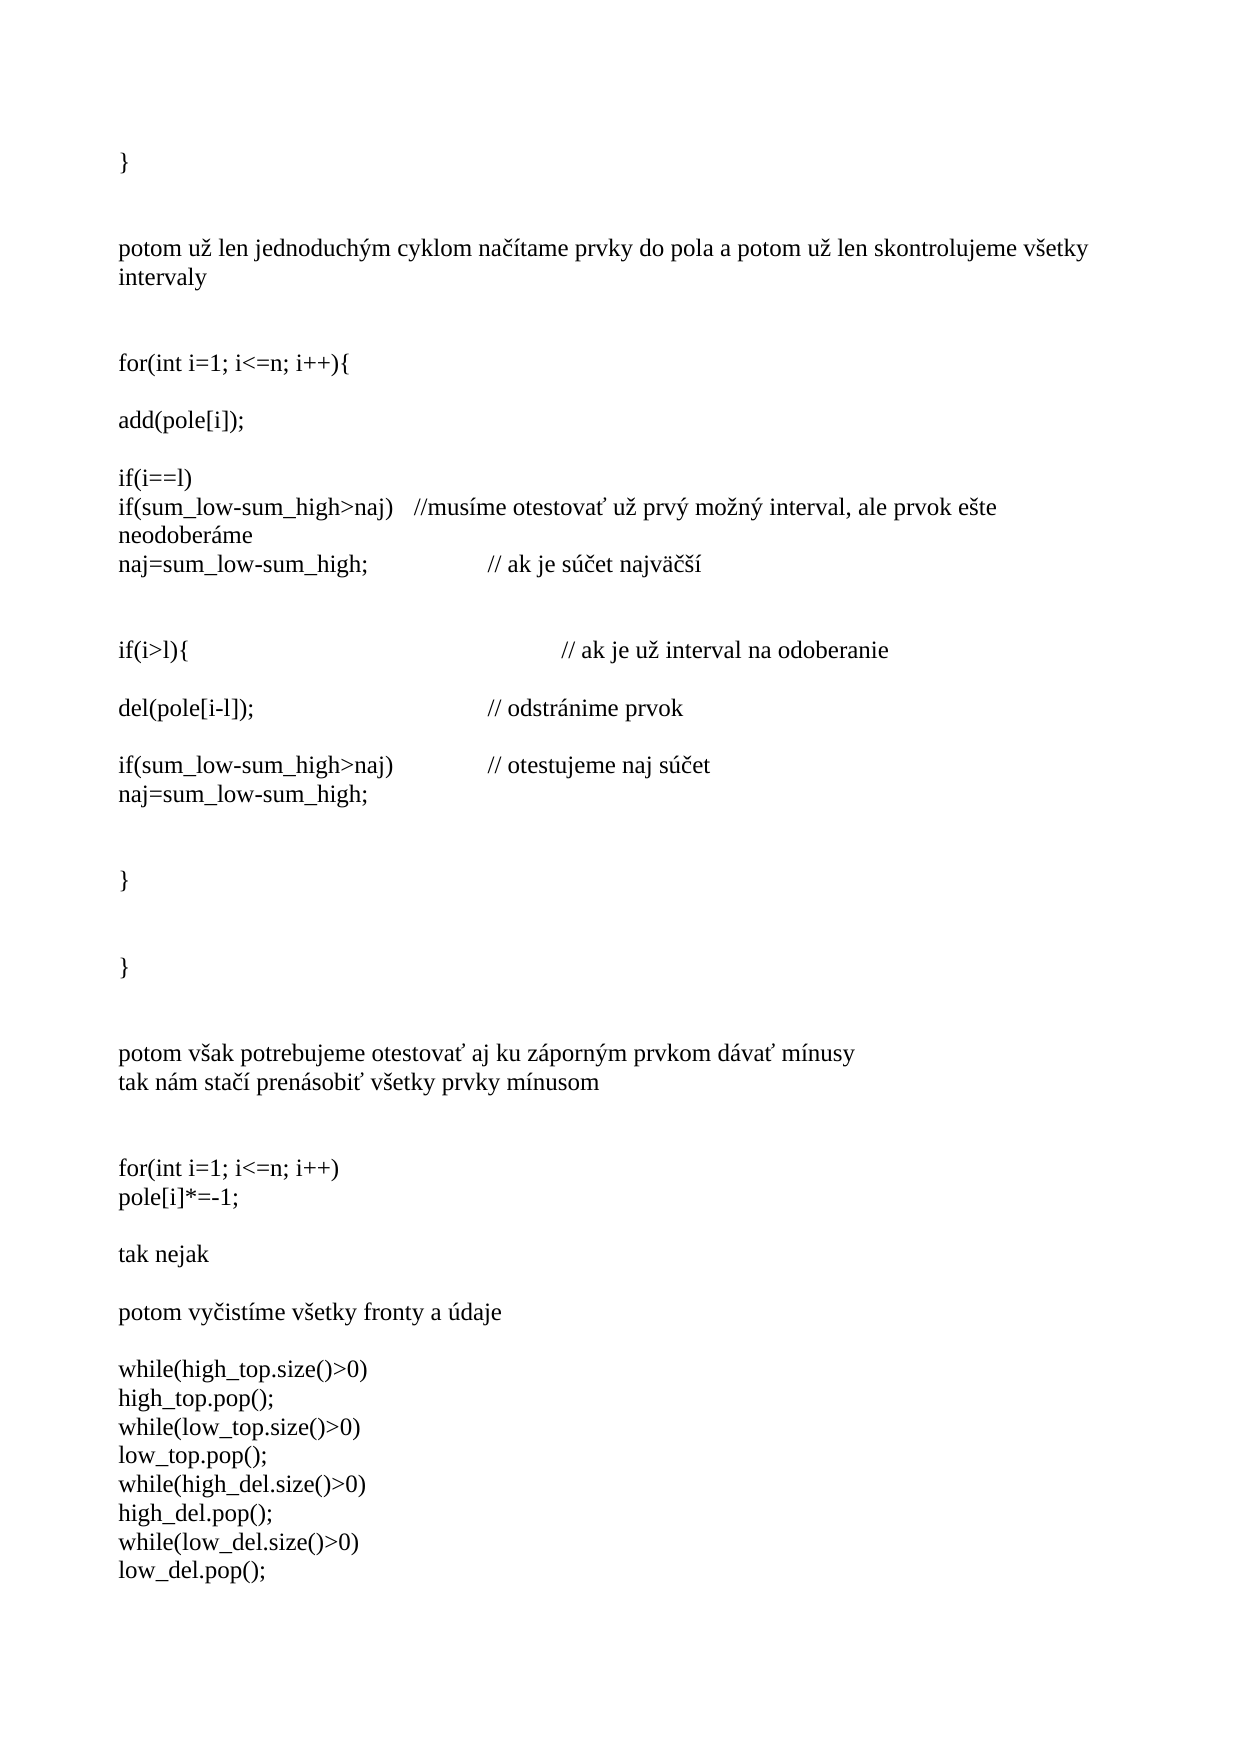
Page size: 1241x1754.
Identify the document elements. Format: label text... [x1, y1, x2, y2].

text high_del.pop(); [118, 1498, 1122, 1527]
text while(high_top.size()>0) [118, 1354, 1122, 1383]
text potom vyčistíme všetky fronty a údaje [118, 1297, 1122, 1326]
text low_top.pop(); [118, 1441, 1122, 1469]
text while(high_del.size()>0) [118, 1469, 1122, 1498]
text for(int i=1; i<=n; i++) [118, 1153, 1122, 1182]
text high_top.pop(); [118, 1383, 1122, 1412]
text if(i>l){ // ak je už interval na odoberanie [118, 636, 1122, 664]
text potom však potrebujeme otestovať aj ku záporným prvkom dávať mínusy [118, 1038, 1122, 1067]
text naj=sum_low-sum_high; // ak je súčet najväčší [118, 549, 1122, 578]
text while(low_del.size()>0) [118, 1527, 1122, 1556]
text for(int i=1; i<=n; i++){ [118, 348, 1122, 377]
text } [118, 147, 1122, 176]
text tak nám stačí prenásobiť všetky prvky mínusom [118, 1067, 1122, 1096]
text potom už len jednoduchým cyklom načítame prvky do pola a potom už len skontrolujeme všetky intervaly [118, 233, 1122, 291]
text del(pole[i-l]); // odstránime prvok [118, 693, 1122, 722]
text } [118, 866, 1122, 894]
text tak nejak [118, 1239, 1122, 1268]
text if(sum_low-sum_high>naj) //musíme otestovať už prvý možný interval, ale prvok ešte neodoberáme [118, 492, 1122, 549]
text if(sum_low-sum_high>naj) // otestujeme naj súčet [118, 751, 1122, 779]
text } [118, 952, 1122, 981]
text add(pole[i]); [118, 406, 1122, 434]
text low_del.pop(); [118, 1556, 1122, 1584]
text while(low_top.size()>0) [118, 1412, 1122, 1441]
text pole[i]*=-1; [118, 1182, 1122, 1211]
text if(i==l) [118, 463, 1122, 492]
text naj=sum_low-sum_high; [118, 779, 1122, 808]
